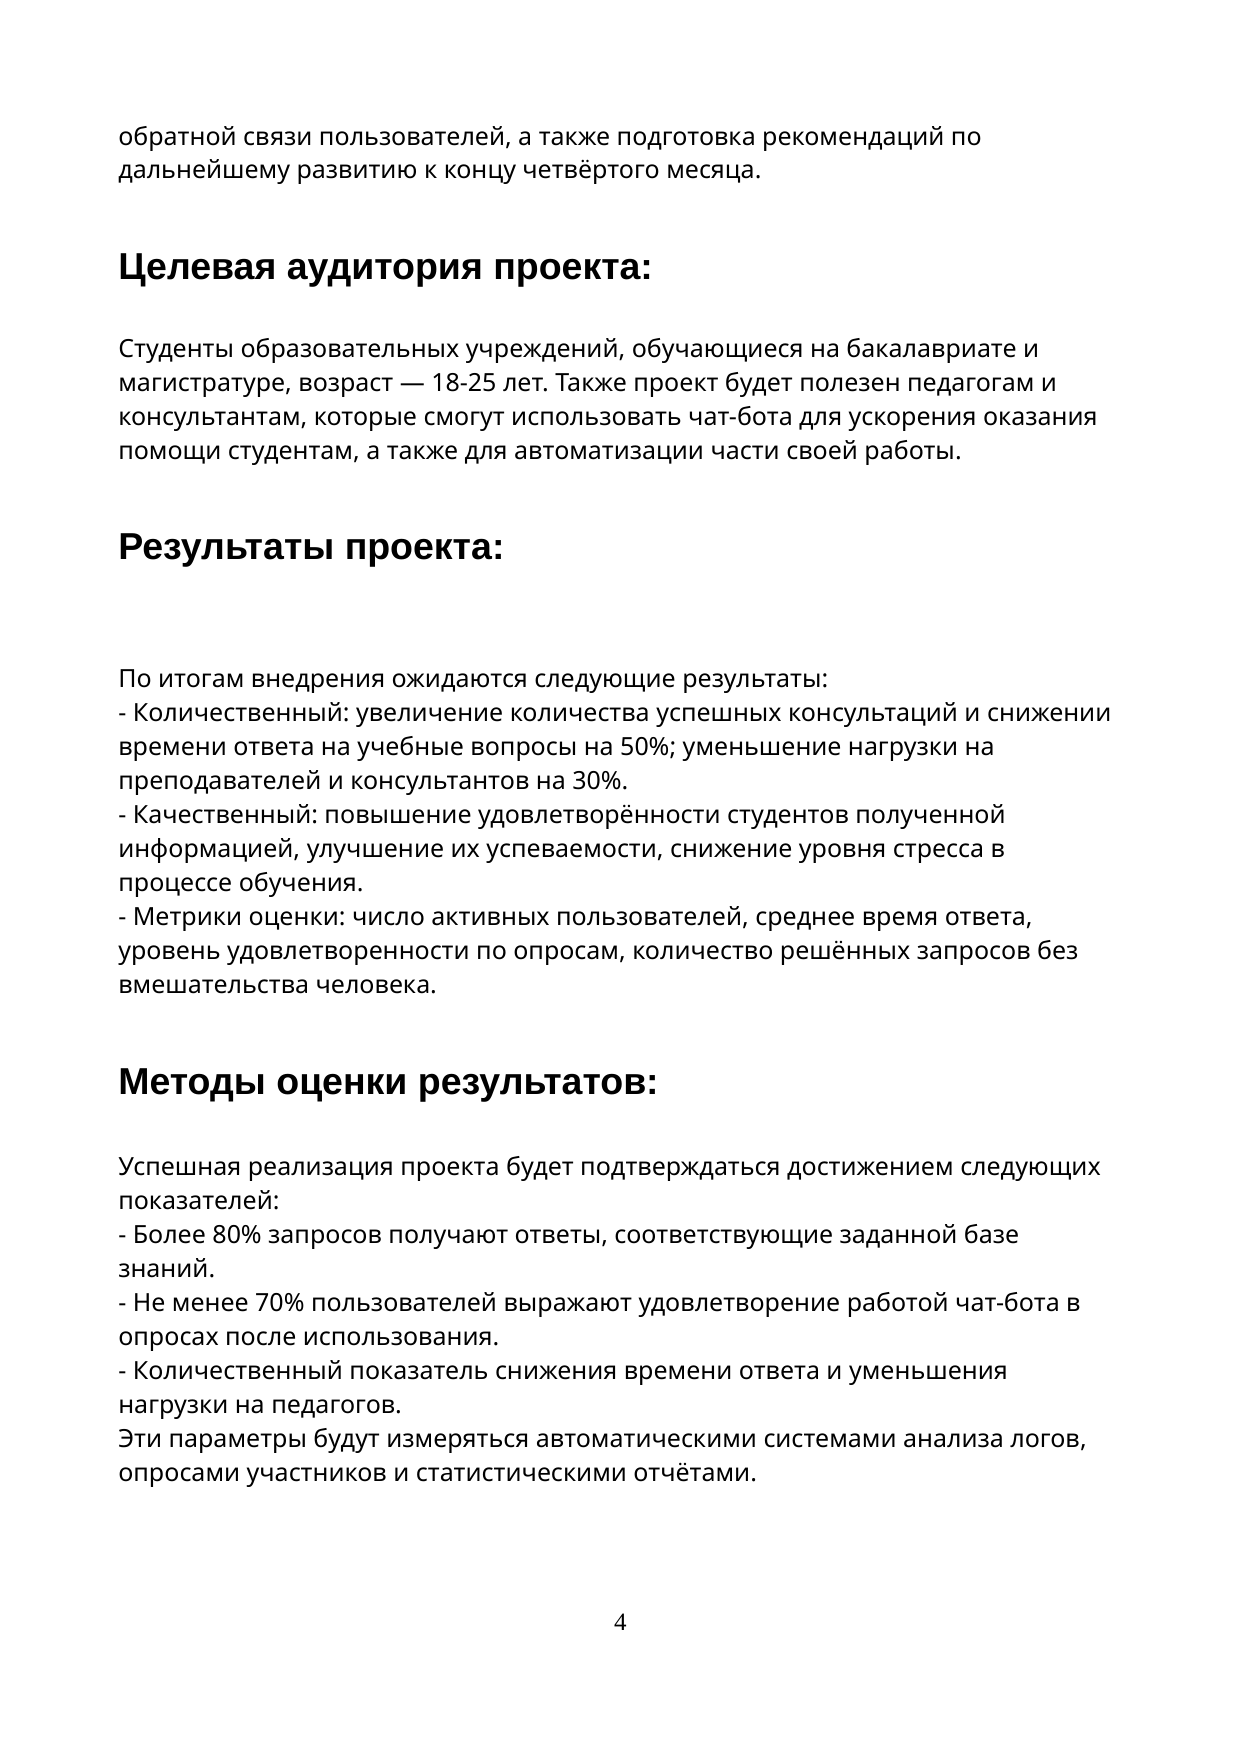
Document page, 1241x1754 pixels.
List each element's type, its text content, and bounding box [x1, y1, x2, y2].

text обратной связи пользователей, а также подготовка рекомендаций по дальнейшему развитию к концу четвёртого месяца. [118, 118, 1116, 186]
text Студенты образовательных учреждений, обучающиеся на бакалавриате и магистратуре, возраст — 18-25 лет. Также проект будет полезен педагогам и консультантам, которые смогут использовать чат-бота для ускорения оказания помощи студентам, а также для автоматизации части своей работы. [118, 330, 1116, 467]
subtitle Методы оценки результатов: [118, 1059, 1122, 1102]
text Успешная реализация проекта будет подтверждаться достижением следующих показателей: - Более 80% запросов получают ответы, соответствующие заданной базе знаний. - Не менее 70% пользователей выражают удовлетворение работой чат-бота в опросах после использования. - Количественный показатель снижения времени ответа и уменьшения нагрузки на педагогов. Эти параметры будут измеряться автоматическими системами анализа логов, опросами участников и статистическими отчётами. [118, 1114, 1116, 1489]
subtitle Результаты проекта: [118, 524, 1122, 567]
subtitle Целевая аудитория проекта: [118, 244, 1122, 287]
text По итогам внедрения ожидаются следующие результаты: - Количественный: увеличение количества успешных консультаций и снижении времени ответа на учебные вопросы на 50%; уменьшение нагрузки на преподавателей и консультантов на 30%. - Качественный: повышение удовлетворённости студентов полученной информацией, улучшение их успеваемости, снижение уровня стресса в процессе обучения. - Метрики оценки: число активных пользователей, среднее время ответа, уровень удовлетворенности по опросам, количество решённых запросов без вмешательства человека. [118, 661, 1116, 1001]
